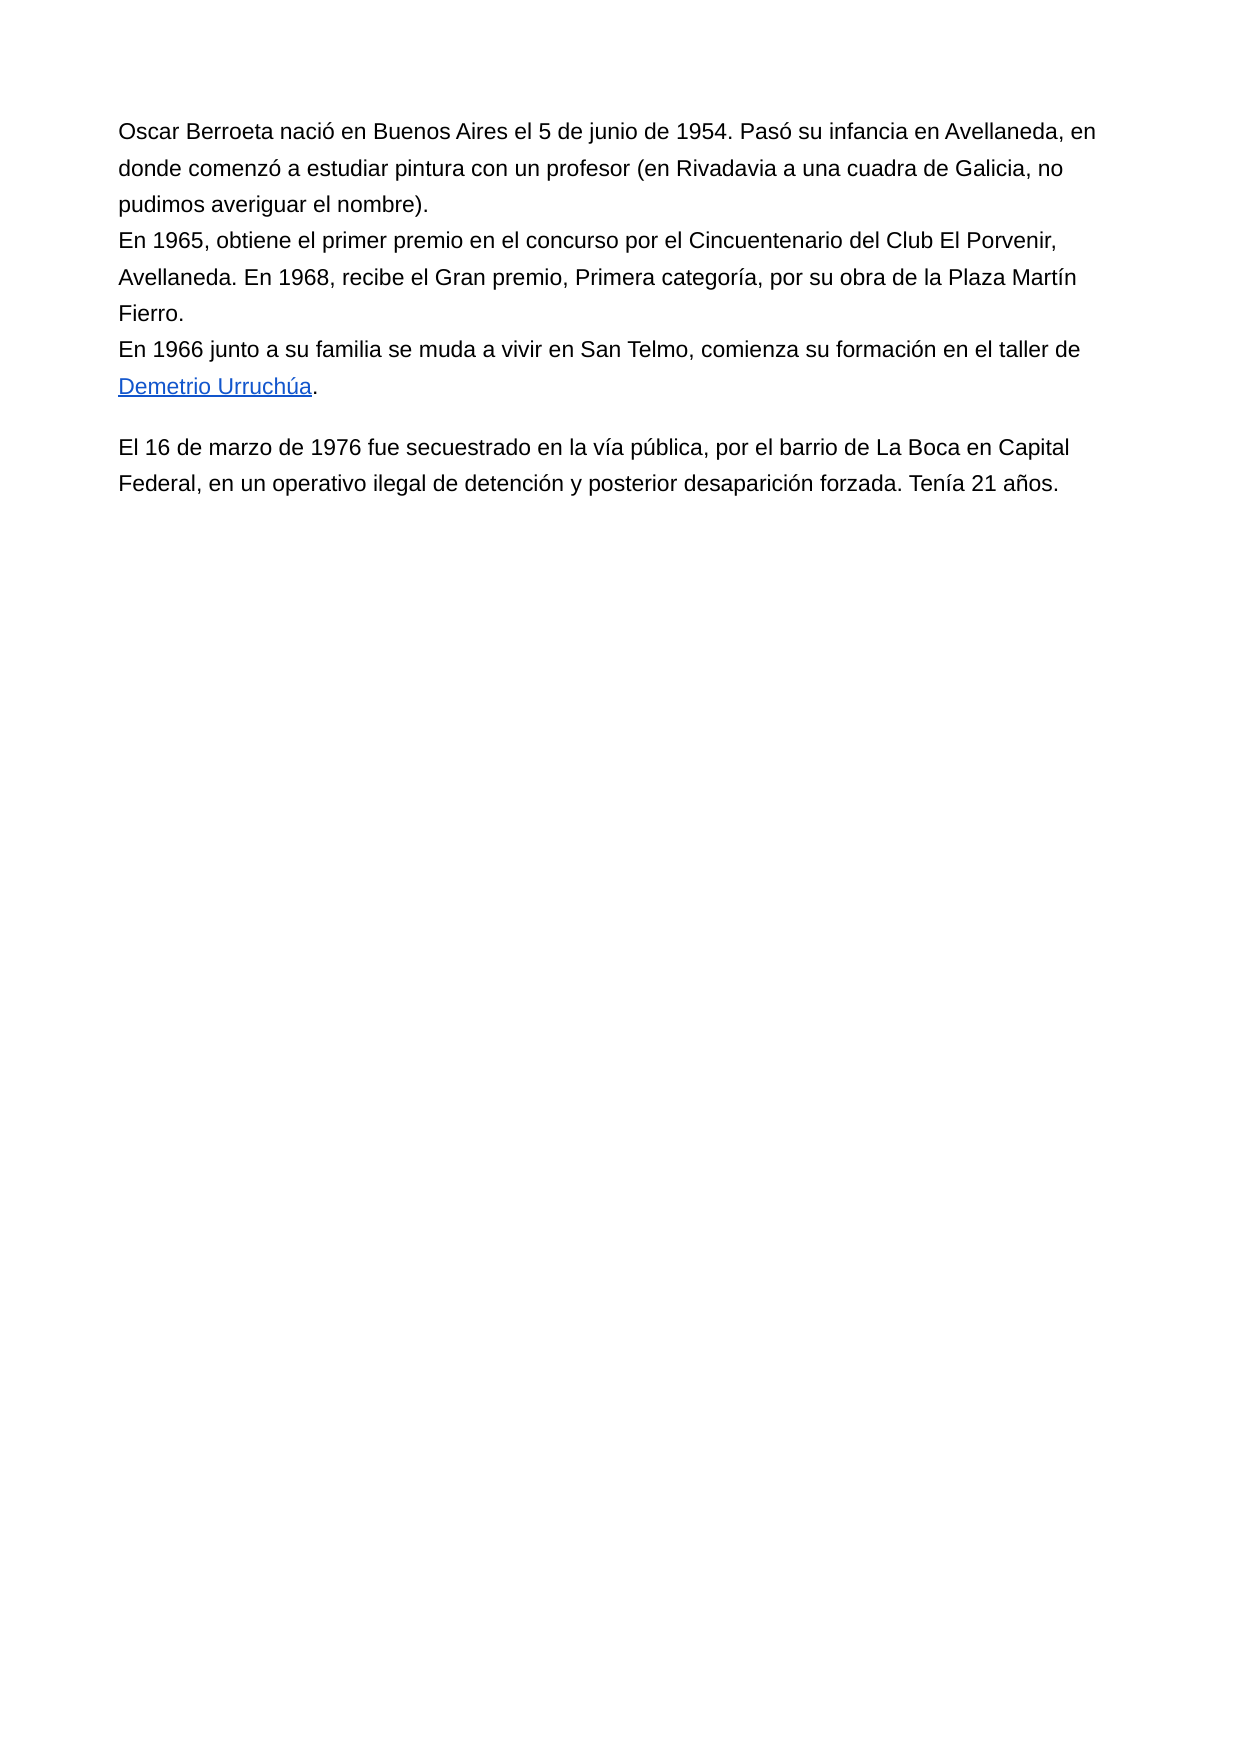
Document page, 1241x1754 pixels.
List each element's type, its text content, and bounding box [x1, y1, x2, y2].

text En 1965, obtiene el primer premio en el concurso por el Cincuentenario del Club El Porvenir, Avellaneda. En 1968, recibe el Gran premio, Primera categoría, por su obra de la Plaza Martín Fierro. [118, 227, 1122, 326]
text Oscar Berroeta nació en Buenos Aires el 5 de junio de 1954. Pasó su infancia en Avellaneda, en donde comenzó a estudiar pintura con un profesor (en Rivadavia a una cuadra de Galicia, no pudimos averiguar el nombre). [118, 118, 1122, 217]
text En 1966 junto a su familia se muda a vivir en San Telmo, comienza su formación en el taller de Demetrio Urruchúa. [118, 336, 1122, 399]
text El 16 de marzo de 1976 fue secuestrado en la vía pública, por el barrio de La Boca en Capital Federal, en un operativo ilegal de detención y posterior desaparición forzada. Tenía 21 años. [118, 434, 1122, 497]
